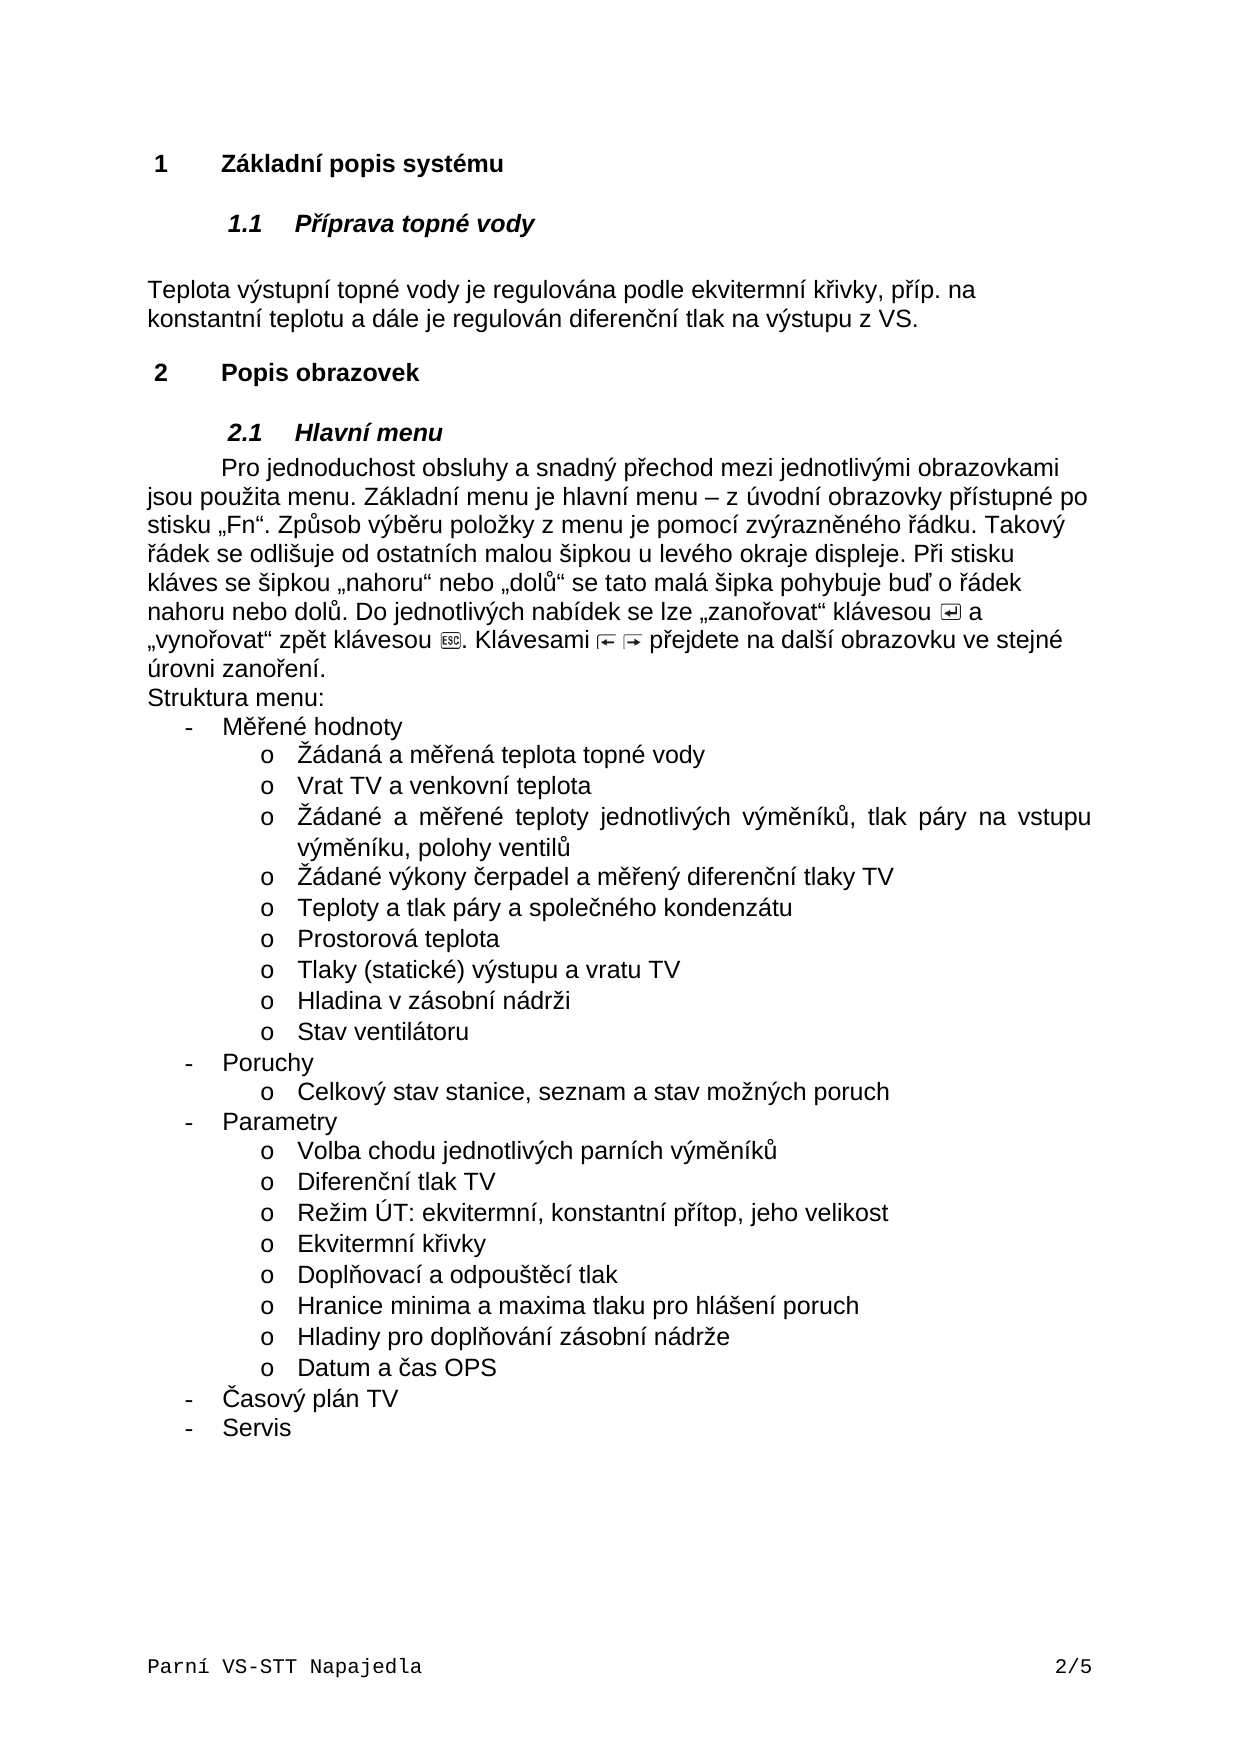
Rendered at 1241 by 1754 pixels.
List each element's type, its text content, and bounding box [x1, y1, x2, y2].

list Tlaky (statické) výstupu a vratu TV [259, 955, 1092, 986]
list Prostorová teplota [259, 924, 1092, 955]
subtitle Popis obrazovek [147, 358, 1093, 387]
text Struktura menu: [147, 683, 1093, 712]
list Hladina v zásobní nádrži [259, 986, 1092, 1017]
text jsou použita menu. Základní menu je hlavní menu – z úvodní obrazovky přístupné po stisku „Fn“. Způsob výběru položky z menu je pomocí zvýrazněného řádku. Takový řádek se odlišuje od ostatních malou šipkou u levého okraje displeje. Při stisku kláves se šipkou „nahoru“ nebo „dolů“ se tato malá šipka pohybuje buď o řádek nahoru nebo dolů. Do jednotlivých nabídek se lze „zanořovat“ klávesou a „vynořovat“ zpět klávesou . Klávesami přejdete na další obrazovku ve stejné úrovni zanoření. [147, 482, 1093, 683]
list Žádané výkony čerpadel a měřený diferenční tlaky TV [259, 862, 1093, 893]
subtitle Příprava topné vody [221, 209, 1093, 238]
list Režim ÚT: ekvitermní, konstantní přítop, jeho velikost [259, 1198, 1092, 1229]
subtitle Hlavní menu [221, 418, 1093, 447]
list Teploty a tlak páry a společného kondenzátu [259, 893, 1093, 924]
text Pro jednoduchost obsluhy a snadný přechod mezi jednotlivými obrazovkami [147, 453, 1093, 482]
list Žádaná a měřená teplota topné vody [259, 740, 1093, 771]
text Teplota výstupní topné vody je regulována podle ekvitermní křivky, příp. na konstantní teplotu a dále je regulován diferenční tlak na výstupu z VS. [147, 275, 1093, 333]
list Datum a čas OPS [259, 1353, 1092, 1384]
list Žádané a měřené teploty jednotlivých výměníků, tlak páry na vstupu výměníku, polohy ventilů [259, 802, 1093, 862]
list Parametry [184, 1107, 1092, 1136]
list Hranice minima a maxima tlaku pro hlášení poruch [259, 1291, 1092, 1322]
list Měřené hodnoty [184, 712, 1092, 740]
list Vrat TV a venkovní teplota [259, 771, 1093, 802]
list Časový plán TV [184, 1384, 1093, 1413]
list Doplňovací a odpouštěcí tlak [259, 1260, 1092, 1291]
list Ekvitermní křivky [259, 1229, 1092, 1260]
subtitle Základní popis systému [147, 149, 1093, 178]
list Hladiny pro doplňování zásobní nádrže [259, 1322, 1092, 1353]
list Poruchy [184, 1048, 1092, 1076]
list Stav ventilátoru [259, 1017, 1092, 1048]
list Volba chodu jednotlivých parních výměníků [259, 1136, 1092, 1167]
list Celkový stav stanice, seznam a stav možných poruch [259, 1076, 1092, 1107]
list Servis [184, 1413, 1092, 1441]
list Diferenční tlak TV [259, 1167, 1092, 1198]
